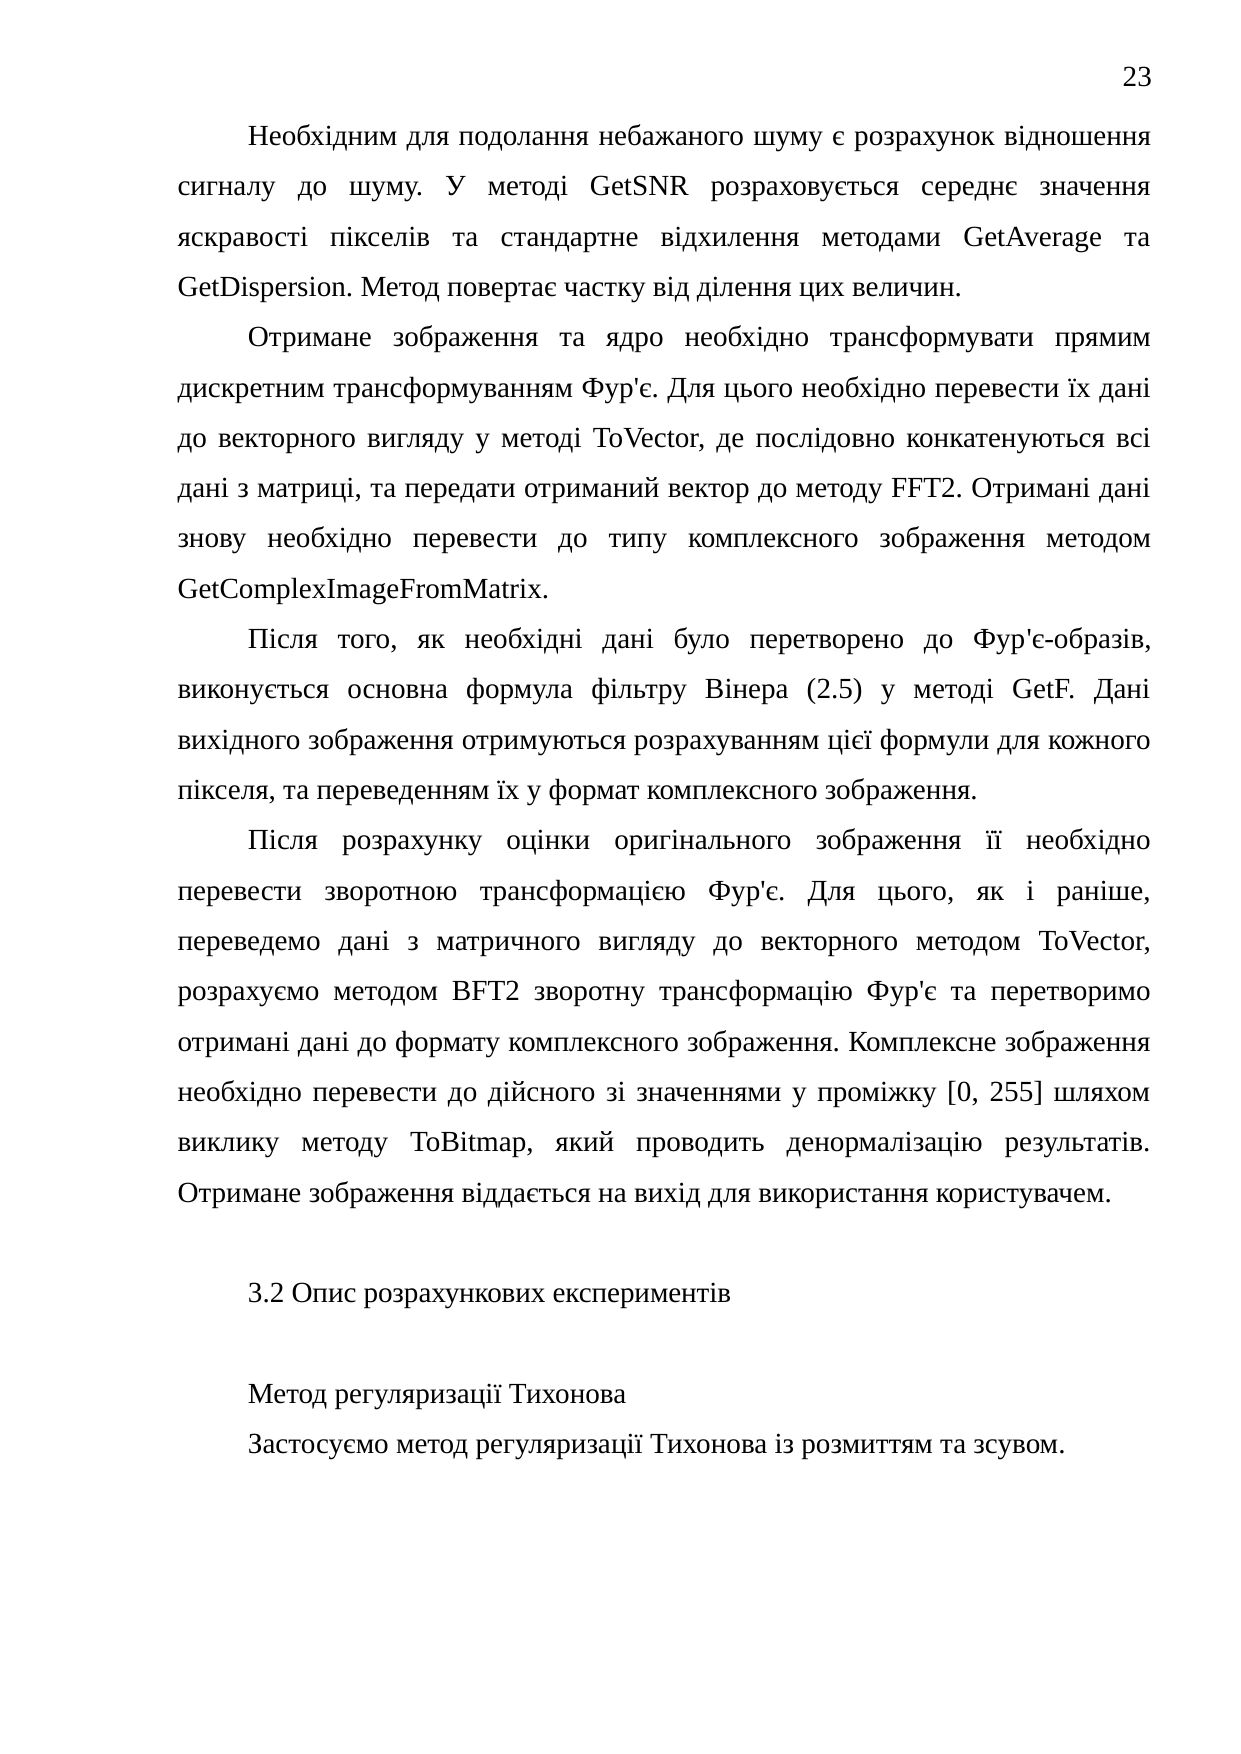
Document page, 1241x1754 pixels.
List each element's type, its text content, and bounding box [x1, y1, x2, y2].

text 3.2 Опис розрахункових експериментів [177, 1275, 1152, 1309]
text Необхідним для подолання небажаного шуму є розрахунок відношення сигналу до шуму. У методі GetSNR розраховується середнє значення яскравості пікселів та стандартне відхилення методами GetAverage та GetDispersion. Метод повертає частку від ділення цих величин. [177, 118, 1152, 303]
text Після того, як необхідні дані було перетворено до Фур'є-образів, виконується основна формула фільтру Вінера (2.5) у методі GetF. Дані вихідного зображення отримуються розрахуванням цієї формули для кожного пікселя, та переведенням їх у формат комплексного зображення. [177, 621, 1152, 806]
text Після розрахунку оцінки оригінального зображення її необхідно перевести зворотною трансформацією Фур'є. Для цього, як і раніше, переведемо дані з матричного вигляду до векторного методом ToVector, розрахуємо методом BFT2 зворотну трансформацію Фур'є та перетворимо отримані дані до формату комплексного зображення. Комплексне зображення необхідно перевести до дійсного зі значеннями у проміжку [0, 255] шляхом виклику методу ToBitmap, який проводить денормалізацію результатів. Отримане зображення віддається на вихід для використання користувачем. [177, 822, 1152, 1208]
text Метод регуляризації Тихонова [177, 1376, 1152, 1409]
text Отримане зображення та ядро необхідно трансформувати прямим дискретним трансформуванням Фур'є. Для цього необхідно перевести їх дані до векторного вигляду у методі ToVector, де послідовно конкатенуються всі дані з матриці, та передати отриманий вектор до методу FFT2. Отримані дані знову необхідно перевести до типу комплексного зображення методом GetComplexImageFromMatrix. [177, 319, 1152, 604]
text Застосуємо метод регуляризації Тихонова із розмиттям та зсувом. [177, 1426, 1152, 1460]
